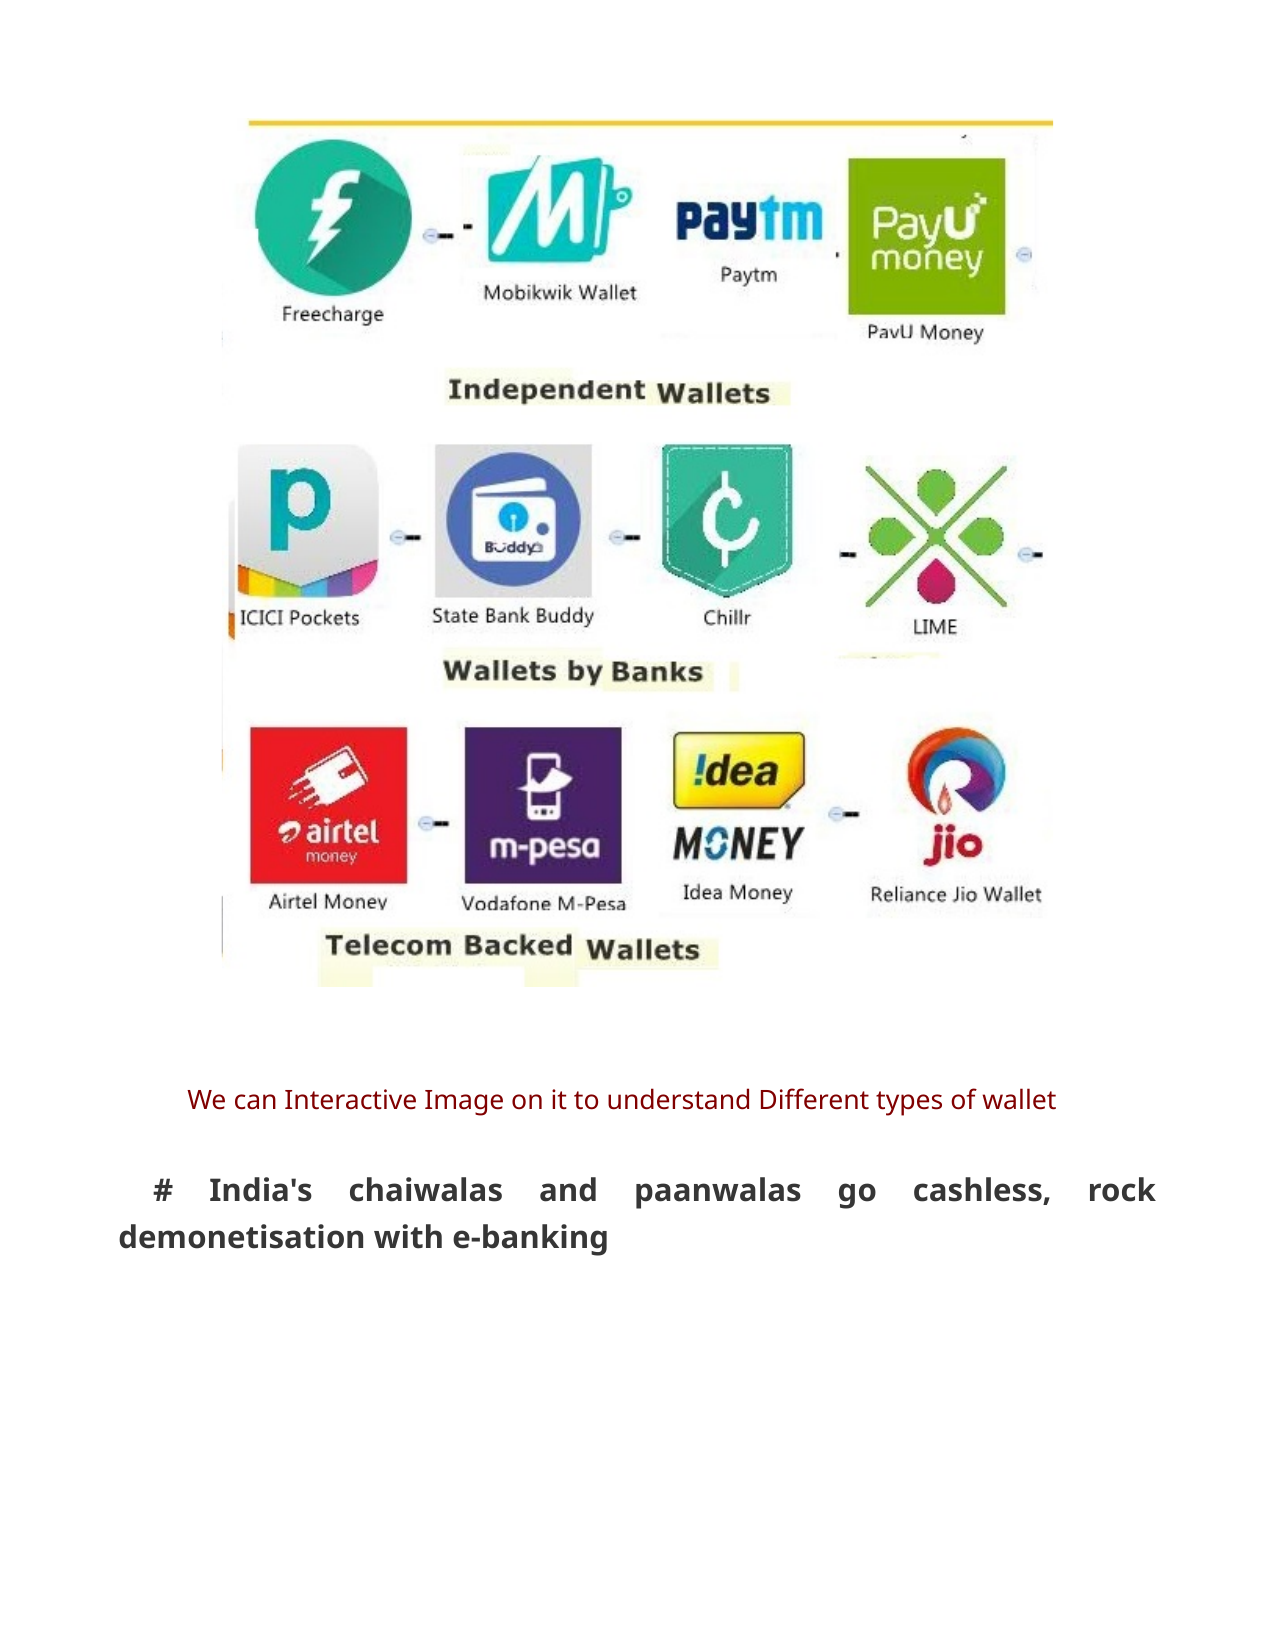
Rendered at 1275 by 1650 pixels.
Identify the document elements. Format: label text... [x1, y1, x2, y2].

picture [221, 118, 1054, 987]
text We can Interactive Image on it to understand Different types of wallet [118, 1070, 1157, 1117]
text # India's chaiwalas and paanwalas go cashless, rock demonetisation with e-banking [118, 1164, 1157, 1257]
